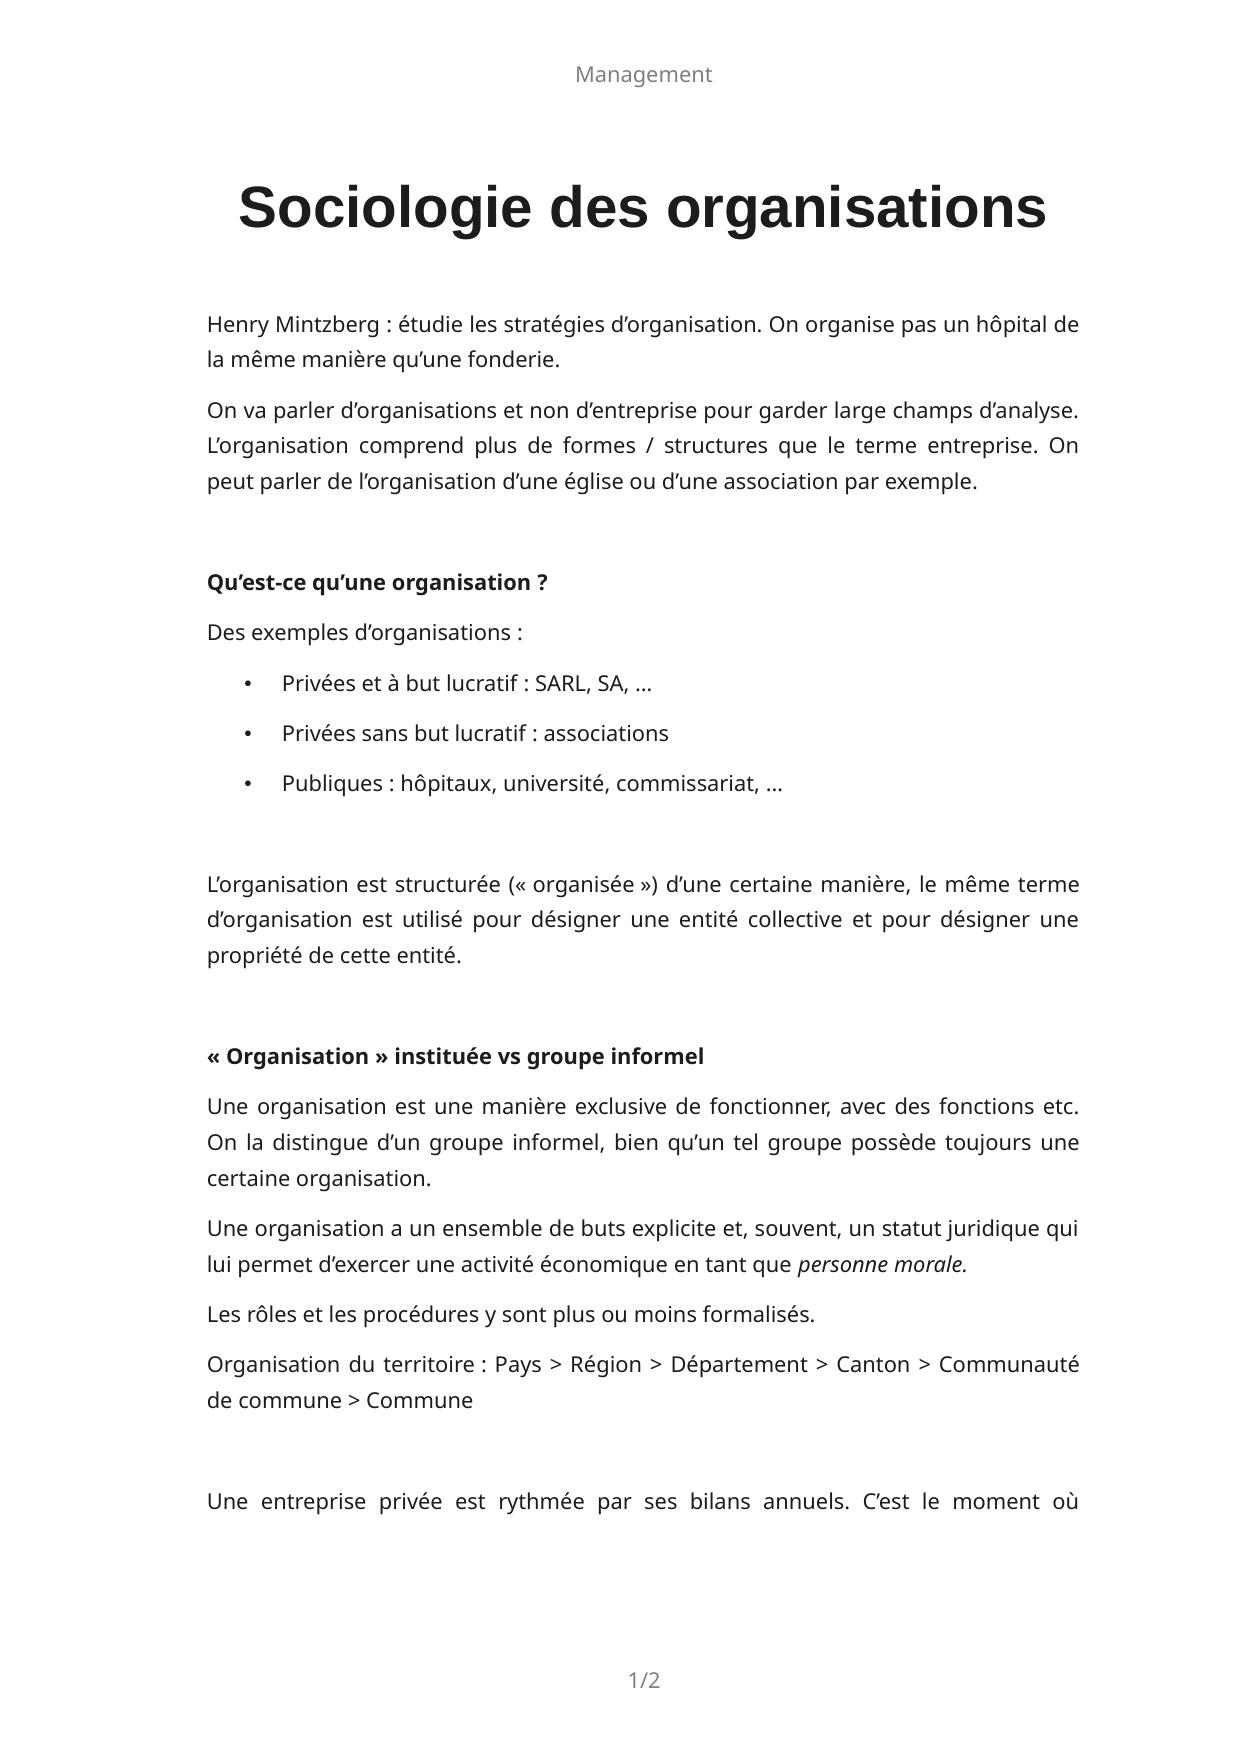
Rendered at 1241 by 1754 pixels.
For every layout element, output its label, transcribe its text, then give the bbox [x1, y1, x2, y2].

text Qu’est-ce qu’une organisation ? [207, 567, 1081, 597]
text Une entreprise privée est rythmée par ses bilans annuels. C’est le moment où [207, 1486, 1081, 1515]
text Une organisation est une manière exclusive de fonctionner, avec des fonctions etc. On la distingue d’un groupe informel, bien qu’un tel groupe possède toujours une certaine organisation. [207, 1091, 1081, 1192]
text Organisation du territoire : Pays > Région > Département > Canton > Communauté de commune > Commune [207, 1349, 1081, 1415]
text Une organisation a un ensemble de buts explicite et, souvent, un statut juridique qui lui permet d’exercer une activité économique en tant que personne morale. [207, 1213, 1081, 1278]
list Privées et à but lucratif : SARL, SA, … [244, 667, 1081, 697]
list Publiques : hôpitaux, université, commissariat, … [244, 768, 1081, 798]
text Les rôles et les procédures y sont plus ou moins formalisés. [207, 1299, 1081, 1329]
title Sociologie des organisations [207, 173, 1081, 240]
text Des exemples d’organisations : [207, 617, 1081, 647]
text L’organisation est structurée (« organisée ») d’une certaine manière, le même terme d’organisation est utilisé pour désigner une entité collective et pour désigner une propriété de cette entité. [207, 869, 1081, 970]
text « Organisation » instituée vs groupe informel [207, 1041, 1081, 1071]
text Henry Mintzberg : étudie les stratégies d’organisation. On organise pas un hôpital de la même manière qu’une fonderie. [207, 309, 1081, 374]
list Privées sans but lucratif : associations [244, 718, 1081, 748]
text On va parler d’organisations et non d’entreprise pour garder large champs d’analyse. L’organisation comprend plus de formes / structures que le terme entreprise. On peut parler de l’organisation d’une église ou d’une association par exemple. [207, 395, 1081, 496]
